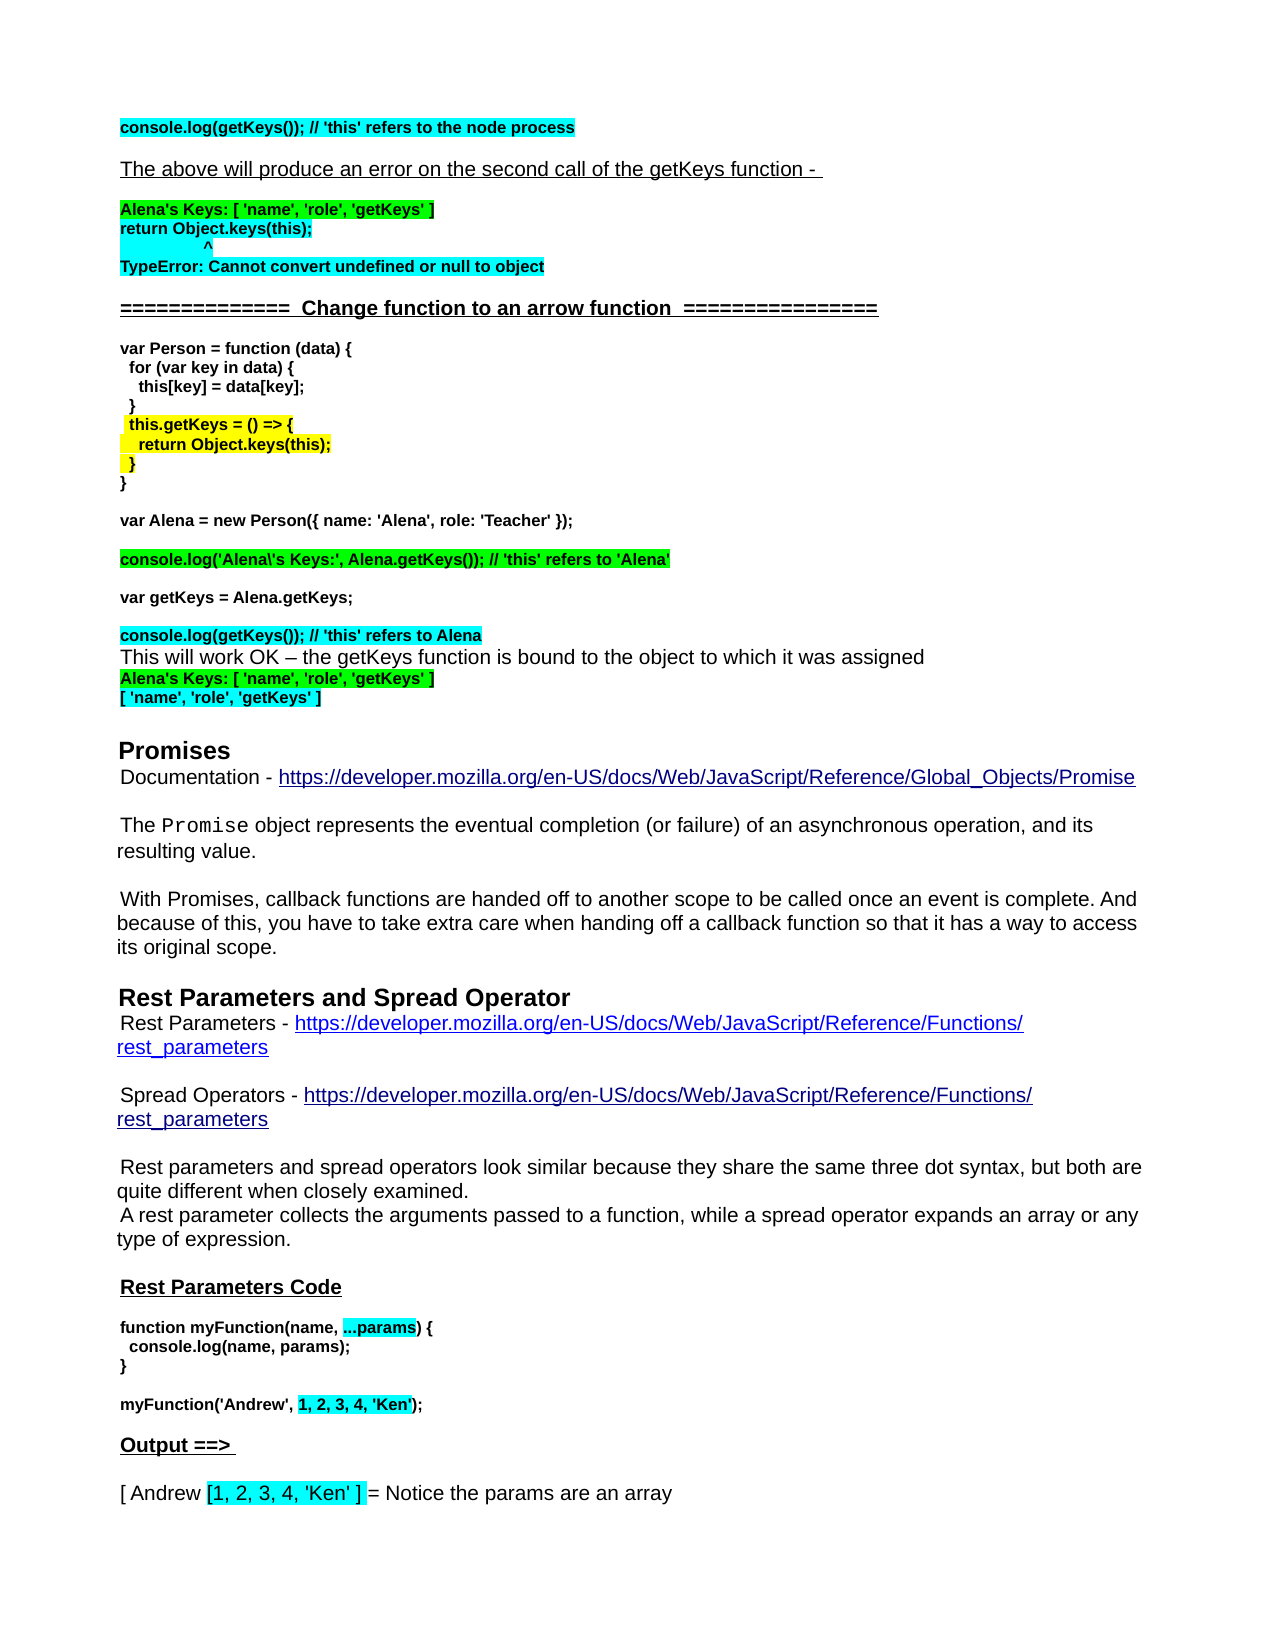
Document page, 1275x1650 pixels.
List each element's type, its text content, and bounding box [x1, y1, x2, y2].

text ^ [117, 238, 1157, 257]
text Rest Parameters - https://developer.mozilla.org/en-US/docs/Web/JavaScript/Reference/Functions/rest_parameters [117, 1011, 1157, 1059]
text A rest parameter collects the arguments passed to a function, while a spread operator expands an array or any type of expression. [117, 1203, 1157, 1251]
text With Promises, callback functions are handed off to another scope to be called once an event is complete. And because of this, you have to take extra care when handing off a callback function so that it has a way to access its original scope. [117, 887, 1157, 958]
text Rest Parameters Code [117, 1275, 1157, 1299]
text console.log(getKeys()); // 'this' refers to Alena [117, 626, 1157, 645]
text this[key] = data[key]; [117, 377, 1157, 396]
text This will work OK – the getKeys function is bound to the object to which it was assigned [117, 645, 1157, 669]
text The Promise object represents the eventual completion (or failure) of an asynchronous operation, and its resulting value. [117, 813, 1157, 863]
text console.log('Alena\'s Keys:', Alena.getKeys()); // 'this' refers to 'Alena' [117, 549, 1157, 568]
text } [117, 473, 1157, 492]
text [ 'name', 'role', 'getKeys' ] [117, 688, 1157, 707]
text ============== Change function to an arrow function ================ [117, 295, 1157, 319]
text TypeError: Cannot convert undefined or null to object [117, 257, 1157, 276]
text [ Andrew [1, 2, 3, 4, 'Ken' ] = Notice the params are an array [117, 1481, 1157, 1505]
text var Alena = new Person({ name: 'Alena', role: 'Teacher' }); [117, 511, 1157, 530]
text return Object.keys(this); [117, 434, 1157, 453]
text } [117, 453, 1157, 473]
text return Object.keys(this); [117, 219, 1157, 238]
text Documentation - https://developer.mozilla.org/en-US/docs/Web/JavaScript/Reference/Global_Objects/Promise [117, 765, 1157, 789]
text } [117, 396, 1157, 415]
text Output ==> [117, 1433, 1157, 1457]
text Rest parameters and spread operators look similar because they share the same three dot syntax, but both are quite different when closely examined. [117, 1155, 1157, 1203]
text console.log(getKeys()); // 'this' refers to the node process [117, 118, 1157, 137]
text The above will produce an error on the second call of the getKeys function - [117, 156, 1157, 180]
text this.getKeys = () => { [117, 415, 1157, 434]
text function myFunction(name, ...params) { [117, 1318, 1157, 1337]
text Spread Operators - https://developer.mozilla.org/en-US/docs/Web/JavaScript/Reference/Functions/rest_parameters [117, 1083, 1157, 1131]
text for (var key in data) { [117, 358, 1157, 377]
text var getKeys = Alena.getKeys; [117, 588, 1157, 607]
text Alena's Keys: [ 'name', 'role', 'getKeys' ] [117, 669, 1157, 688]
text var Person = function (data) { [117, 338, 1157, 358]
text Alena's Keys: [ 'name', 'role', 'getKeys' ] [117, 199, 1157, 219]
subtitle Rest Parameters and Spread Operator [118, 982, 1157, 1011]
subtitle Promises [118, 736, 1157, 765]
text } [117, 1356, 1157, 1375]
text myFunction('Andrew', 1, 2, 3, 4, 'Ken'); [117, 1394, 1157, 1414]
text console.log(name, params); [117, 1337, 1157, 1356]
